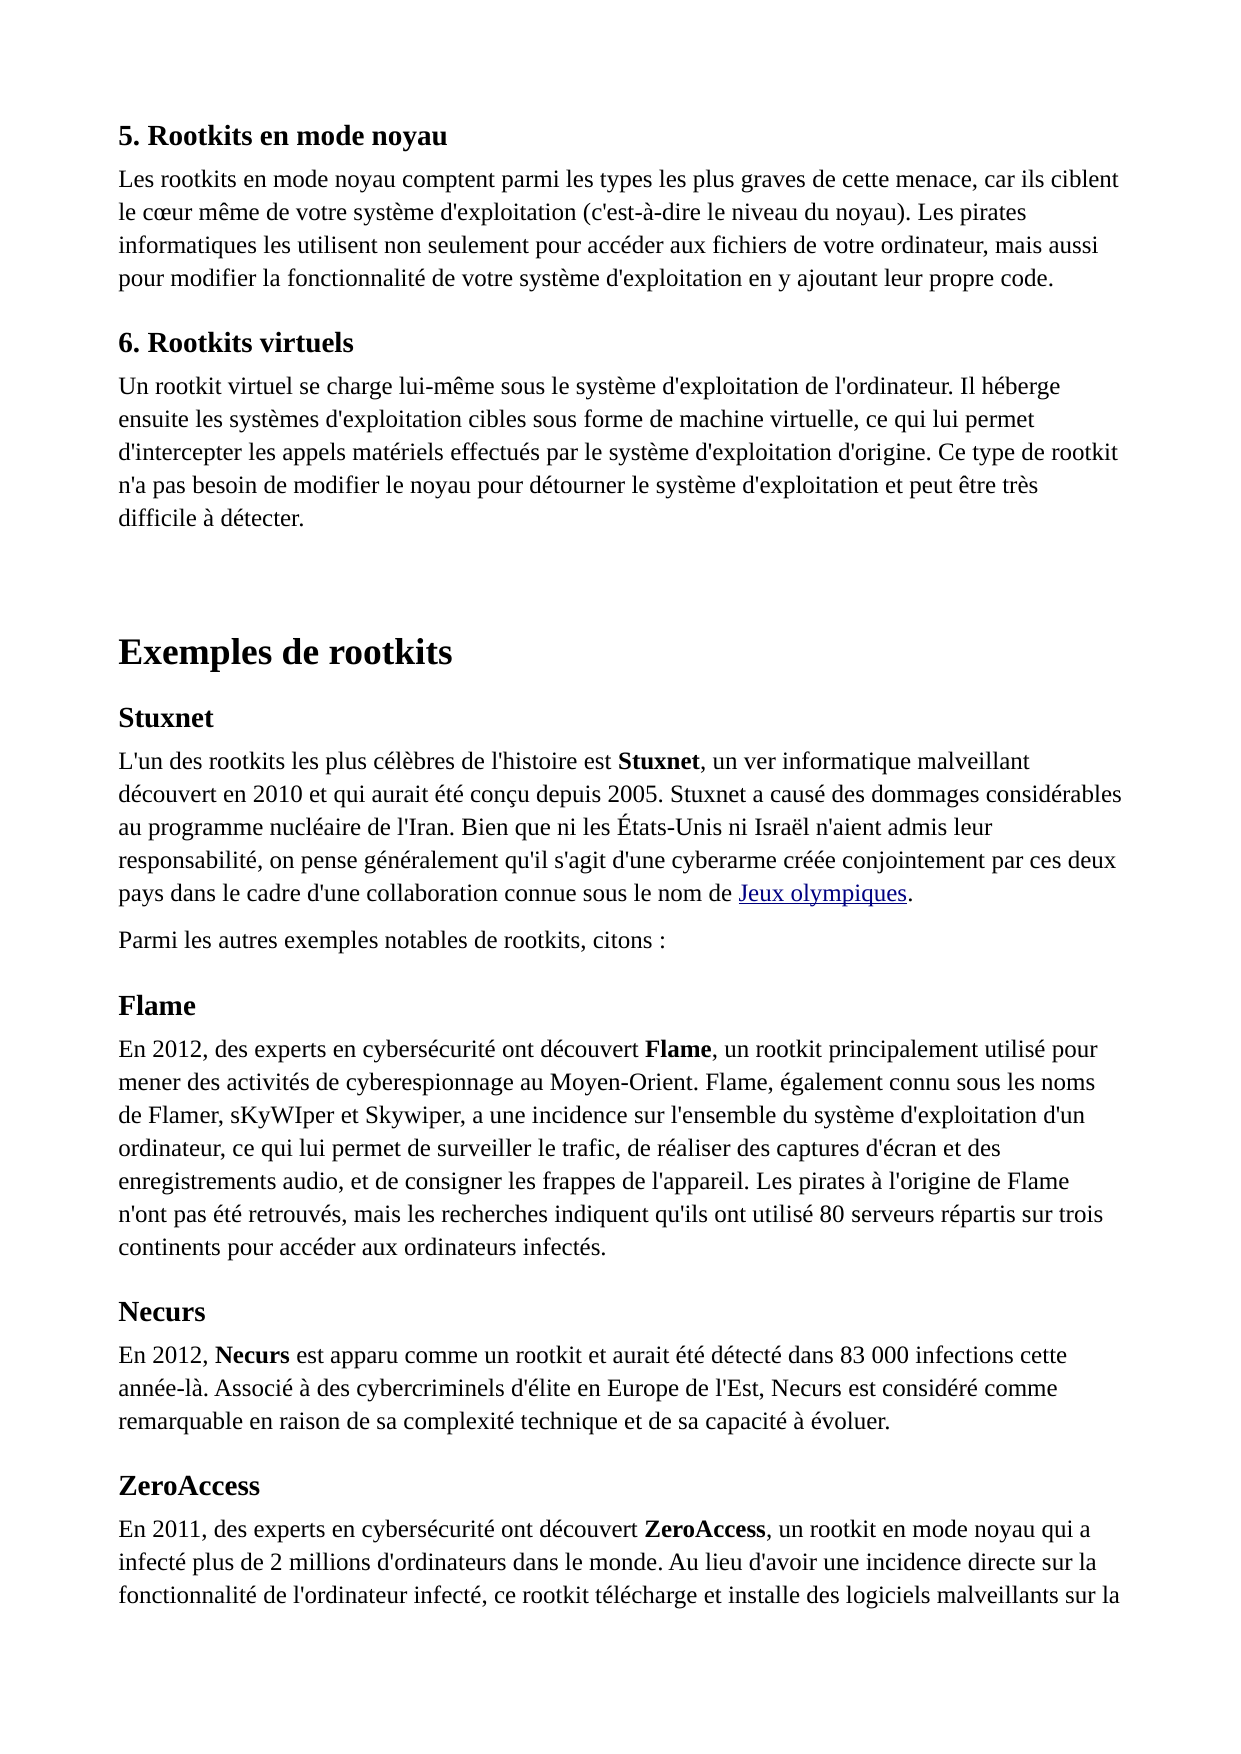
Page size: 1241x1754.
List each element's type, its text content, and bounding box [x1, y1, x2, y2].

subtitle ZeroAccess [118, 1468, 1122, 1502]
text Parmi les autres exemples notables de rootkits, citons : [118, 925, 1122, 954]
text En 2012, des experts en cybersécurité ont découvert Flame, un rootkit principalement utilisé pour mener des activités de cyberespionnage au Moyen-Orient. Flame, également connu sous les noms de Flamer, sKyWIper et Skywiper, a une incidence sur l'ensemble du système d'exploitation d'un ordinateur, ce qui lui permet de surveiller le trafic, de réaliser des captures d'écran et des enregistrements audio, et de consigner les frappes de l'appareil. Les pirates à l'origine de Flame n'ont pas été retrouvés, mais les recherches indiquent qu'ils ont utilisé 80 serveurs répartis sur trois continents pour accéder aux ordinateurs infectés. [118, 1034, 1122, 1261]
text Les rootkits en mode noyau comptent parmi les types les plus graves de cette menace, car ils ciblent le cœur même de votre système d'exploitation (c'est-à-dire le niveau du noyau). Les pirates informatiques les utilisent non seulement pour accéder aux fichiers de votre ordinateur, mais aussi pour modifier la fonctionnalité de votre système d'exploitation en y ajoutant leur propre code. [118, 164, 1122, 292]
subtitle 6. Rootkits virtuels [118, 325, 1122, 359]
text En 2011, des experts en cybersécurité ont découvert ZeroAccess, un rootkit en mode noyau qui a infecté plus de 2 millions d'ordinateurs dans le monde. Au lieu d'avoir une incidence directe sur la fonctionnalité de l'ordinateur infecté, ce rootkit télécharge et installe des logiciels malveillants sur la [118, 1514, 1122, 1609]
subtitle Stuxnet [118, 700, 1122, 733]
subtitle Exemples de rootkits [118, 629, 1122, 673]
subtitle Flame [118, 988, 1122, 1021]
text En 2012, Necurs est apparu comme un rootkit et aurait été détecté dans 83 000 infections cette année-là. Associé à des cybercriminels d'élite en Europe de l'Est, Necurs est considéré comme remarquable en raison de sa complexité technique et de sa capacité à évoluer. [118, 1340, 1122, 1435]
subtitle 5. Rootkits en mode noyau [118, 118, 1122, 152]
text Un rootkit virtuel se charge lui-même sous le système d'exploitation de l'ordinateur. Il héberge ensuite les systèmes d'exploitation cibles sous forme de machine virtuelle, ce qui lui permet d'intercepter les appels matériels effectués par le système d'exploitation d'origine. Ce type de rootkit n'a pas besoin de modifier le noyau pour détourner le système d'exploitation et peut être très difficile à détecter. [118, 371, 1122, 532]
text L'un des rootkits les plus célèbres de l'histoire est Stuxnet, un ver informatique malveillant découvert en 2010 et qui aurait été conçu depuis 2005. Stuxnet a causé des dommages considérables au programme nucléaire de l'Iran. Bien que ni les États-Unis ni Israël n'aient admis leur responsabilité, on pense généralement qu'il s'agit d'une cyberarme créée conjointement par ces deux pays dans le cadre d'une collaboration connue sous le nom de Jeux olympiques. [118, 746, 1122, 907]
subtitle Necurs [118, 1294, 1122, 1327]
